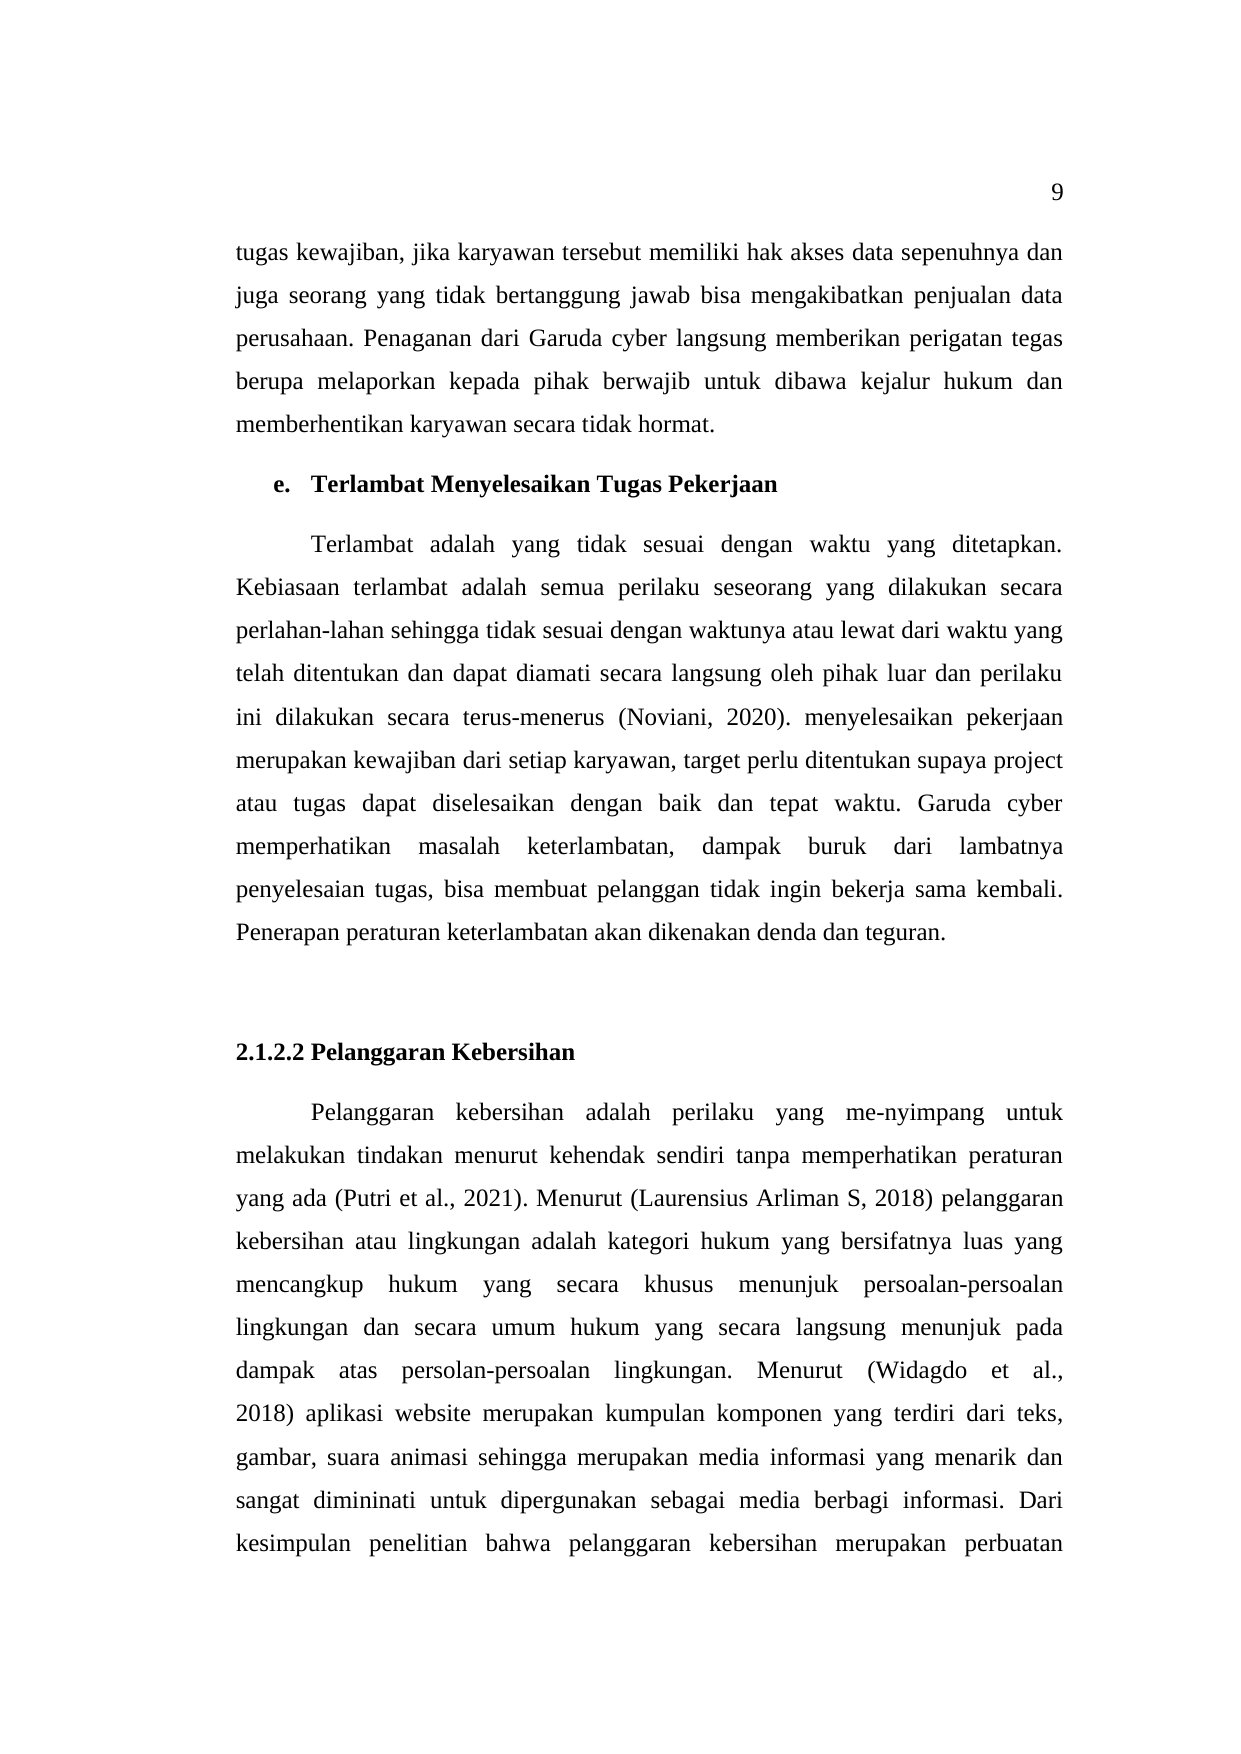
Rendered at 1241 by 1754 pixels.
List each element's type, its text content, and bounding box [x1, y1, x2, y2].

text Terlambat adalah yang tidak sesuai dengan waktu yang ditetapkan. Kebiasaan terlambat adalah semua perilaku seseorang yang dilakukan secara perlahan-lahan sehingga tidak sesuai dengan waktunya atau lewat dari waktu yang telah ditentukan dan dapat diamati secara langsung oleh pihak luar dan perilaku ini dilakukan secara terus-menerus (Noviani, 2020). menyelesaikan pekerjaan merupakan kewajiban dari setiap karyawan, target perlu ditentukan supaya project atau tugas dapat diselesaikan dengan baik dan tepat waktu. Garuda cyber memperhatikan masalah keterlambatan, dampak buruk dari lambatnya penyelesaian tugas, bisa membuat pelanggan tidak ingin bekerja sama kembali. Penerapan peraturan keterlambatan akan dikenakan denda dan teguran. [236, 529, 1063, 946]
text 2.1.2.2 Pelanggaran Kebersihan [236, 1037, 1063, 1066]
text tugas kewajiban, jika karyawan tersebut memiliki hak akses data sepenuhnya dan juga seorang yang tidak bertanggung jawab bisa mengakibatkan penjualan data perusahaan. Penaganan dari Garuda cyber langsung memberikan perigatan tegas berupa melaporkan kepada pihak berwajib untuk dibawa kejalur hukum dan memberhentikan karyawan secara tidak hormat. [236, 237, 1063, 438]
list Terlambat Menyelesaikan Tugas Pekerjaan [273, 469, 1063, 498]
text Pelanggaran kebersihan adalah perilaku yang me-nyimpang untuk melakukan tindakan menurut kehendak sendiri tanpa memperhatikan peraturan yang ada (Putri et al., 2021)⁠. Menurut (Laurensius Arliman S, 2018)⁠ pelanggaran kebersihan atau lingkungan adalah kategori hukum yang bersifatnya luas yang mencangkup hukum yang secara khusus menunjuk persoalan-persoalan lingkungan dan secara umum hukum yang secara langsung menunjuk pada dampak atas persolan-persoalan lingkungan. Menurut (Widagdo et al., 2018)⁠ aplikasi website merupakan kumpulan komponen yang terdiri dari teks, gambar, suara animasi sehingga merupakan media informasi yang menarik dan sangat dimininati untuk dipergunakan sebagai media berbagi informasi. Dari kesimpulan penelitian bahwa pelanggaran kebersihan merupakan perbuatan [236, 1097, 1063, 1557]
